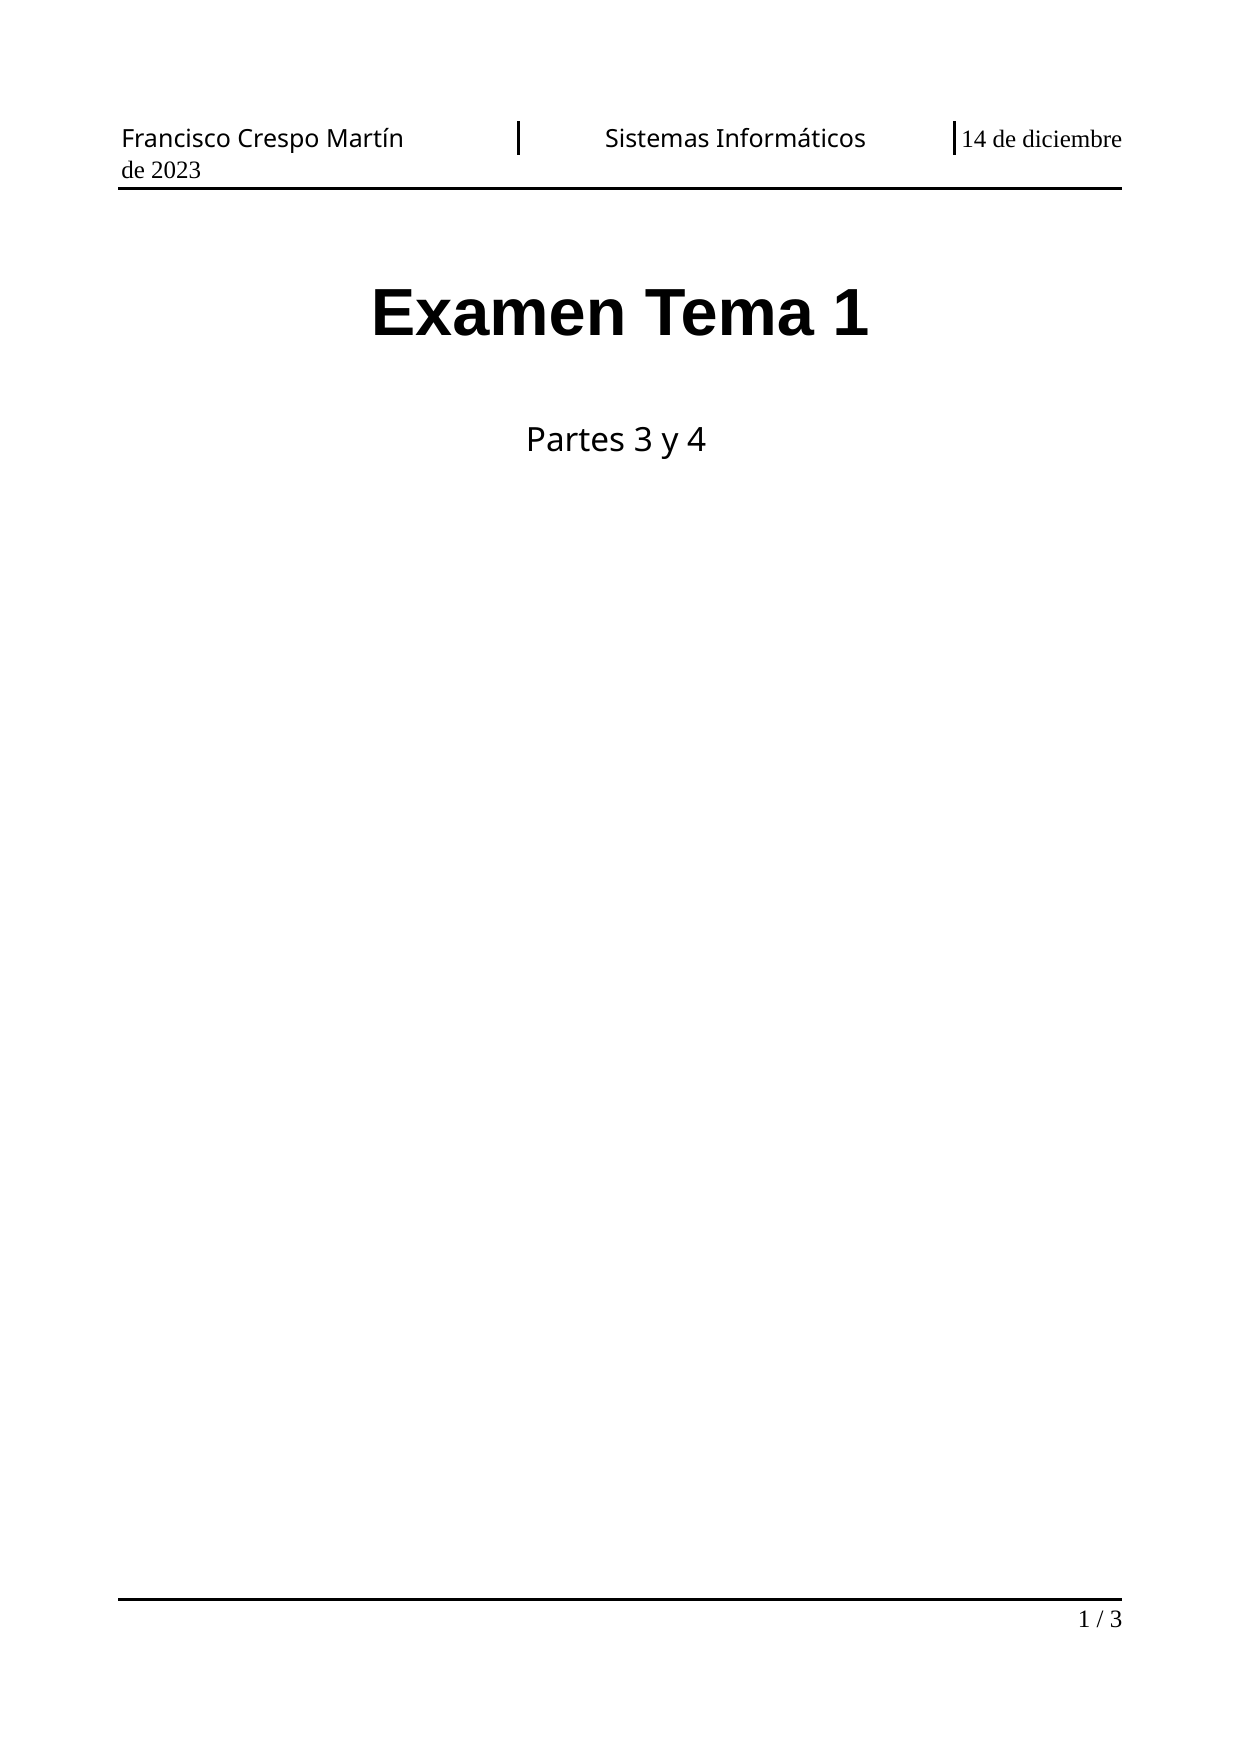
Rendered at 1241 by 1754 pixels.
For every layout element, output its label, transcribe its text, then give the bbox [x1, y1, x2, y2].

title Examen Tema 1 [118, 273, 1122, 350]
text Partes 3 y 4 [118, 416, 1122, 461]
